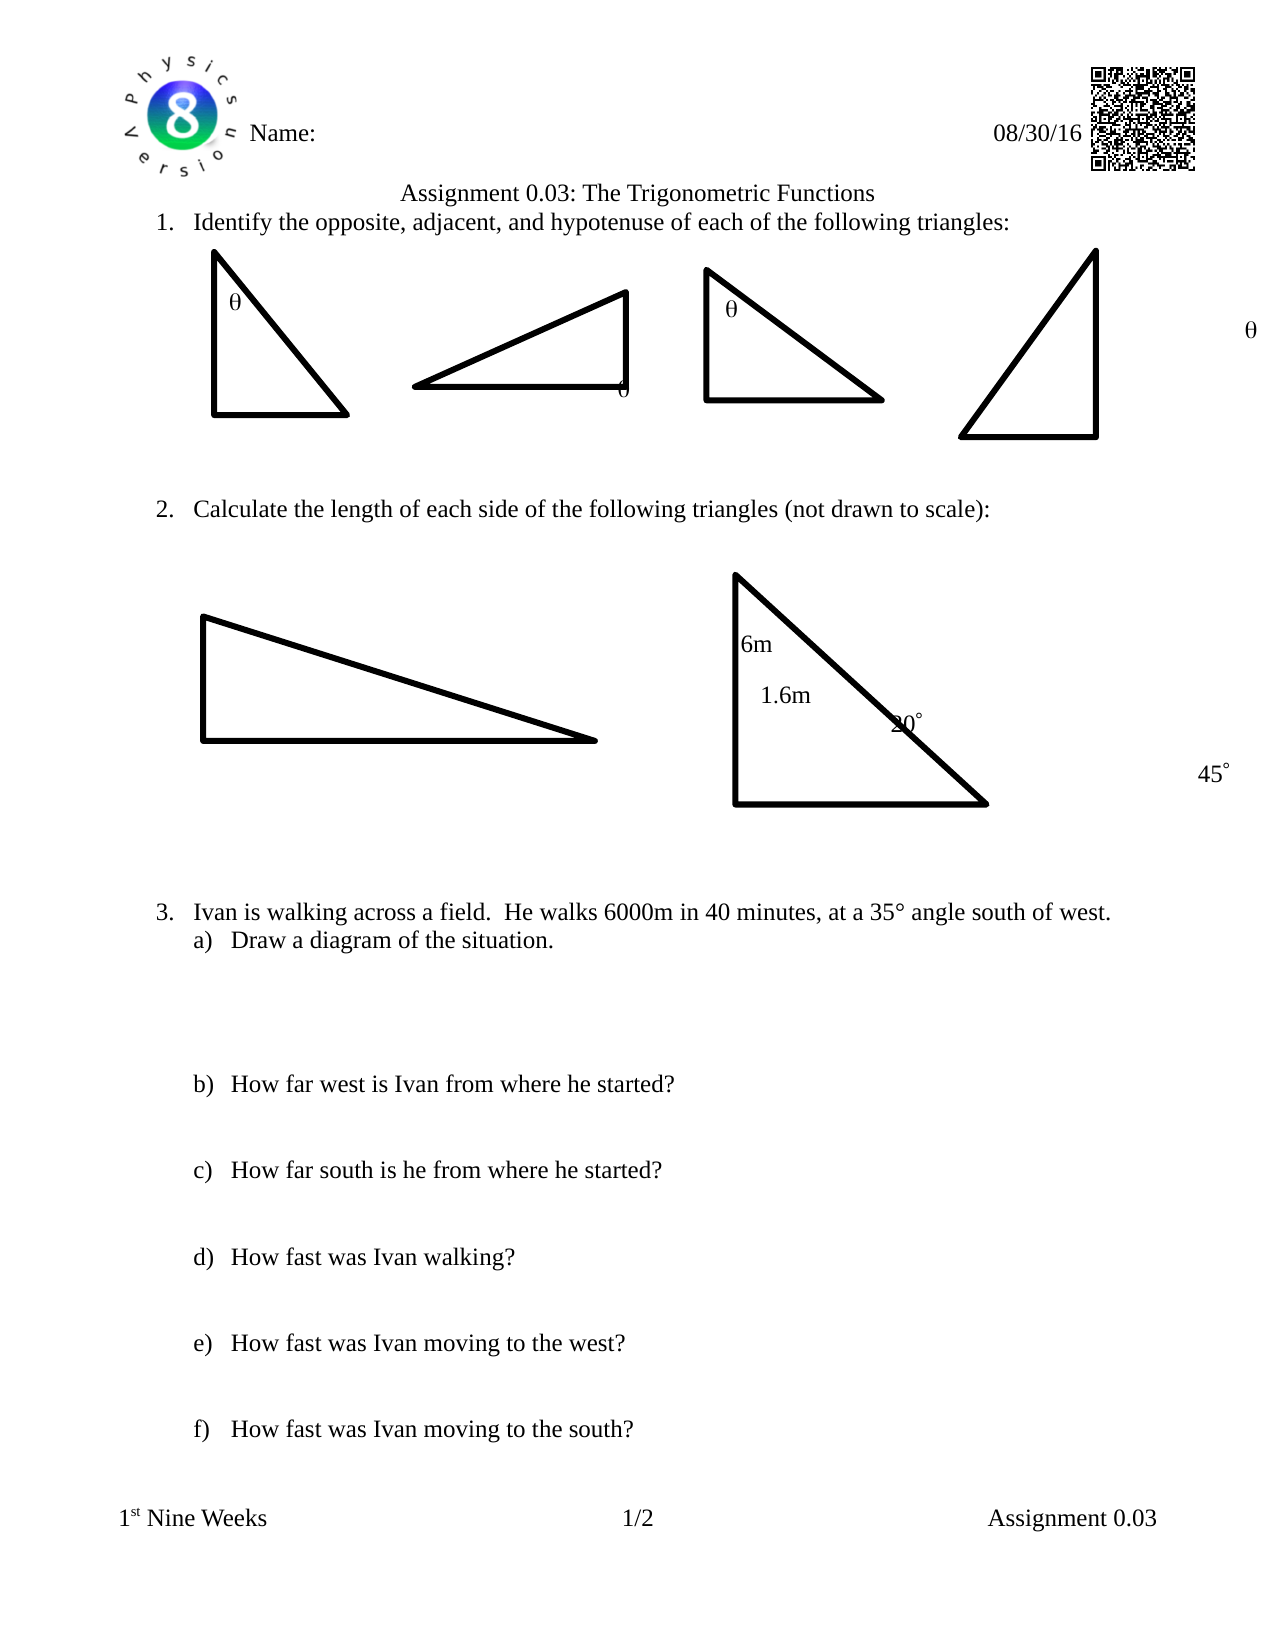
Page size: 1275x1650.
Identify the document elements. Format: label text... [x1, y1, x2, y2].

picture [1082, 58, 1203, 179]
list Ivan is walking across a field. He walks 6000m in 40 minutes, at a 35° angle south of west. [156, 897, 1157, 926]
list Calculate the length of each side of the following triangles (not drawn to scale): [156, 494, 1157, 523]
list Draw a diagram of the situation. [193, 926, 1157, 954]
list How far south is he from where he started? [193, 1156, 1157, 1184]
picture [124, 56, 237, 177]
list How fast was Ivan walking? [193, 1242, 1157, 1271]
list How fast was Ivan moving to the south? [193, 1414, 1157, 1443]
list How far west is Ivan from where he started? [193, 1069, 1157, 1098]
list How fast was Ivan moving to the west? [193, 1328, 1157, 1357]
list Identify the opposite, adjacent, and hypotenuse of each of the following triangles: [156, 207, 1157, 236]
text Assignment 0.03: The Trigonometric Functions [118, 176, 1157, 207]
